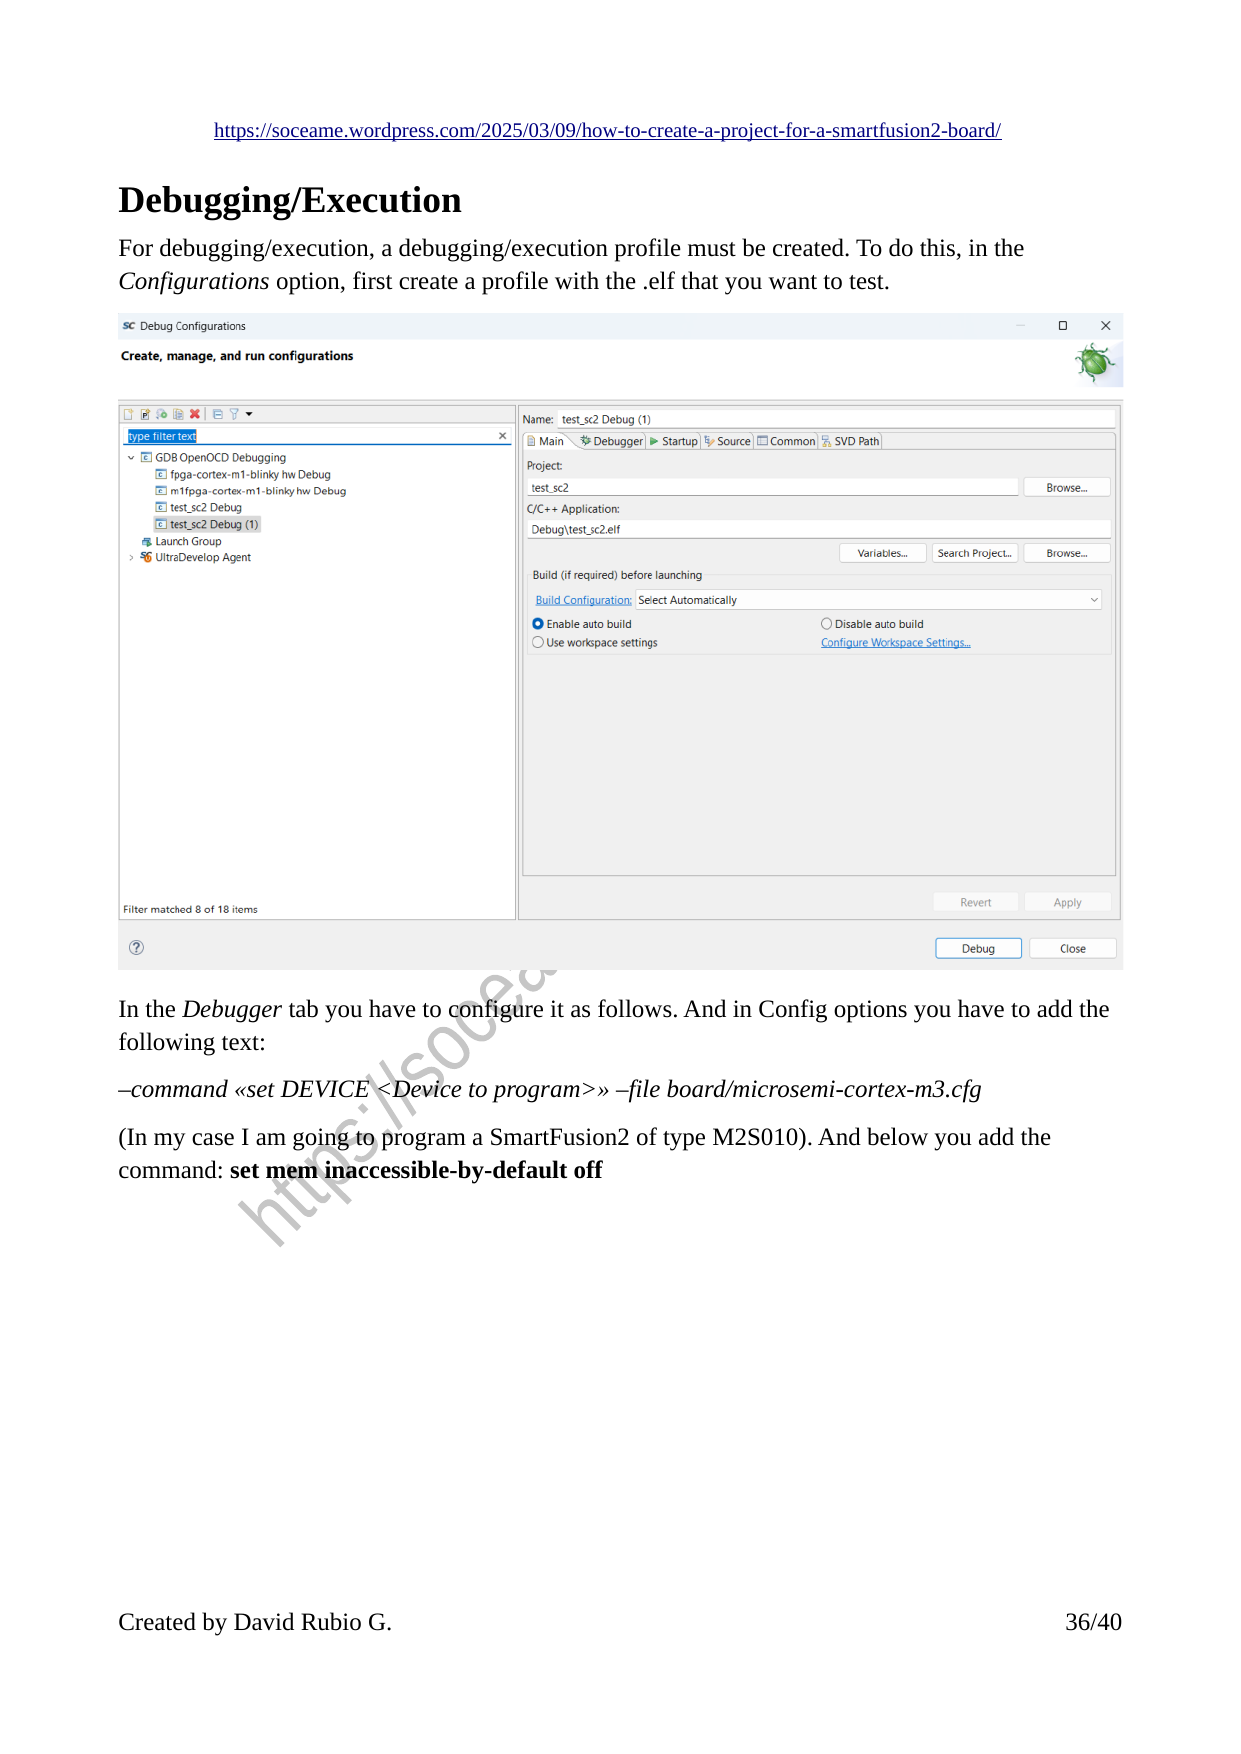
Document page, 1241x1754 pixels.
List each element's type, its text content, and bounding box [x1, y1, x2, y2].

text –command «set DEVICE <Device to program>» –file board/microsemi-cortex-m3.cfg [393, 1074, 1122, 1103]
text (In my case I am going to program a SmartFusion2 of type M2S010). And below you add the command: set mem inaccessible-by-default off [328, 1122, 1122, 1184]
text In the Debugger tab you have to configure it as follows. And in Config options you have to add the following text: [118, 994, 1122, 1056]
text (In my case I am going to program a SmartFusion2 of type M2S010). And below you add the command: set mem inaccessible-by-default off [118, 1122, 341, 1184]
text –command «set DEVICE <Device to program>» –file board/microsemi-cortex-m3.cfg [118, 1074, 380, 1103]
text For debugging/execution, a debugging/execution profile must be created. To do this, in the Configurations option, first create a profile with the .elf that you want to test. [118, 233, 1122, 294]
subtitle Debugging/Execution [118, 177, 1122, 220]
picture [118, 313, 1124, 970]
